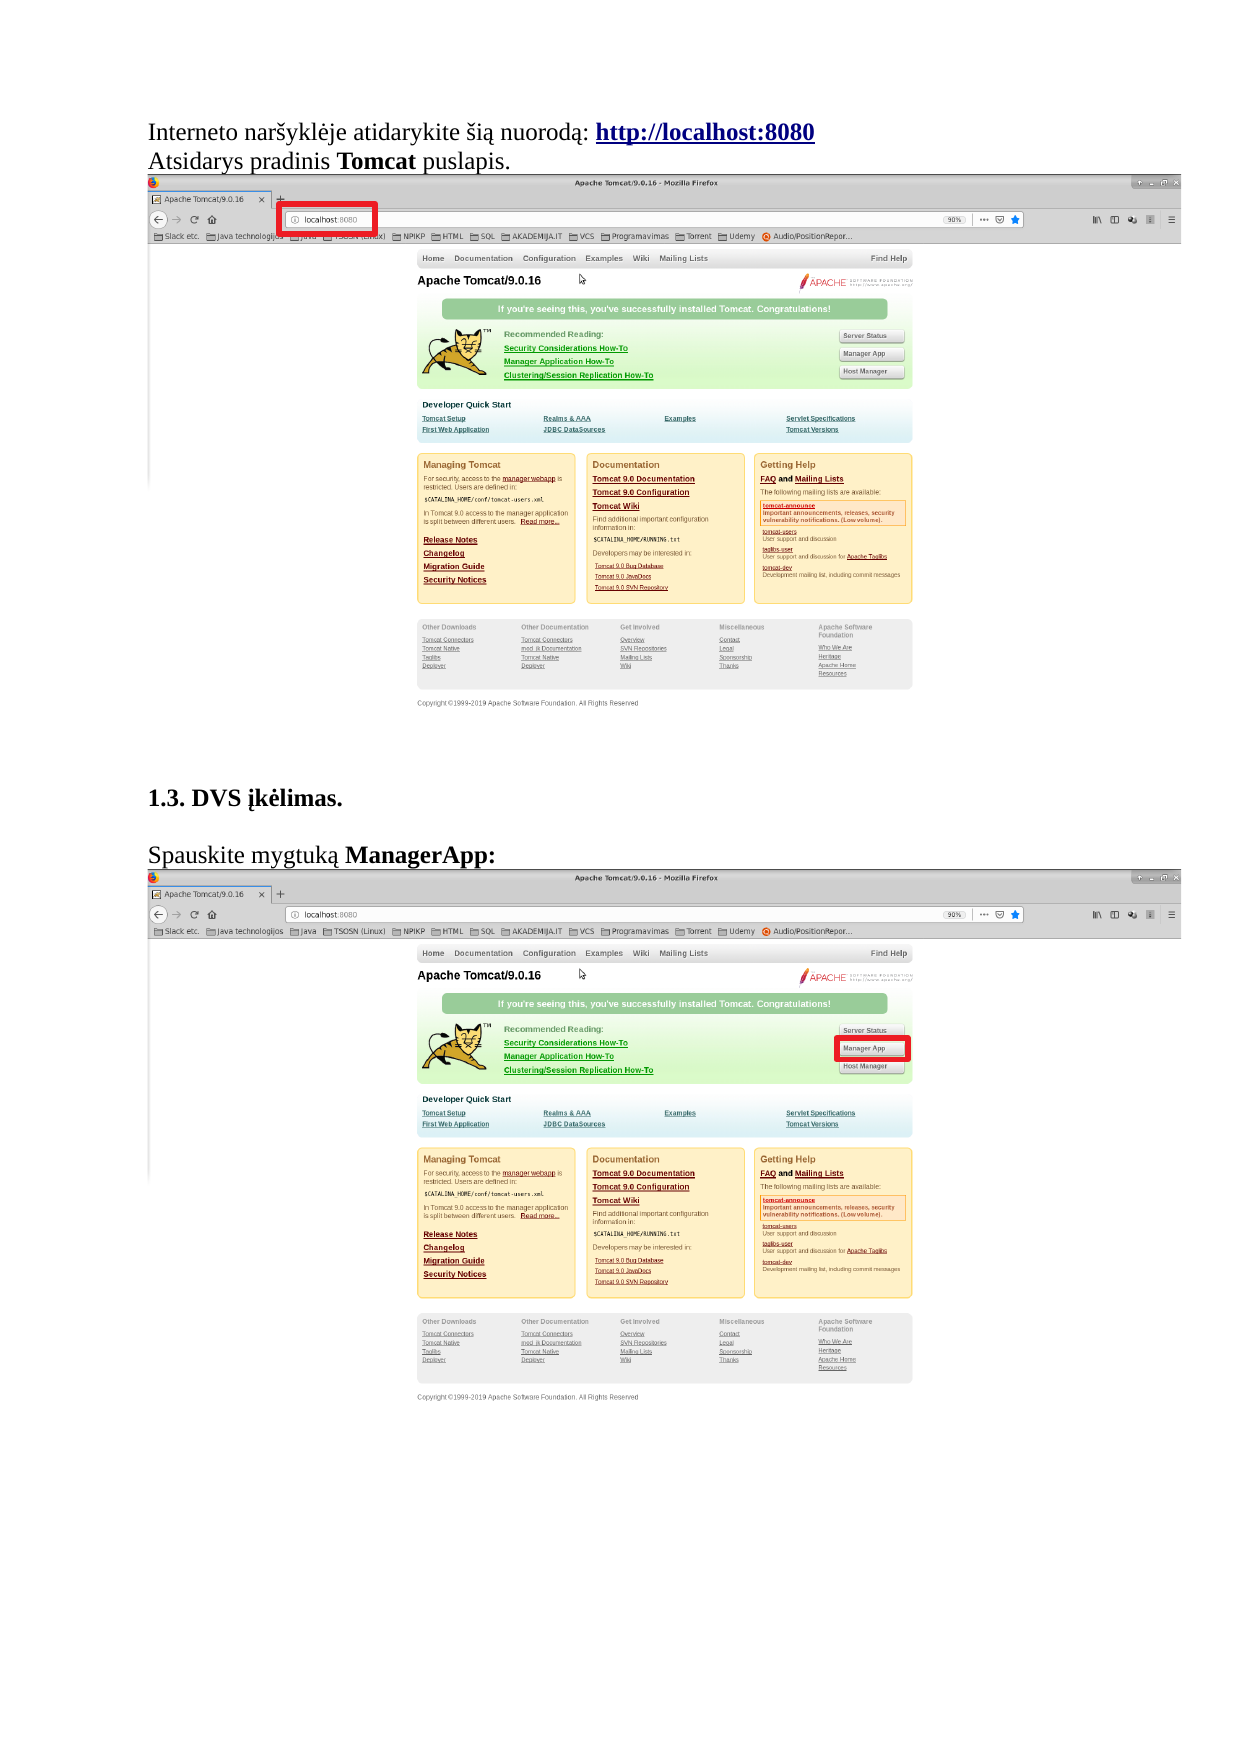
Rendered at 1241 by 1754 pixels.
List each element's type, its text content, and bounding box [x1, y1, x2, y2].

text Interneto naršyklėje atidarykite šią nuorodą: http://localhost:8080 [148, 117, 1181, 146]
text Spauskite mygtuką ManagerApp: [148, 840, 1181, 869]
picture [147, 174, 1182, 755]
picture [147, 869, 1182, 1449]
text Atsidarys pradinis Tomcat puslapis. [148, 146, 1181, 174]
text 1.3. DVS įkėlimas. [148, 783, 1181, 812]
